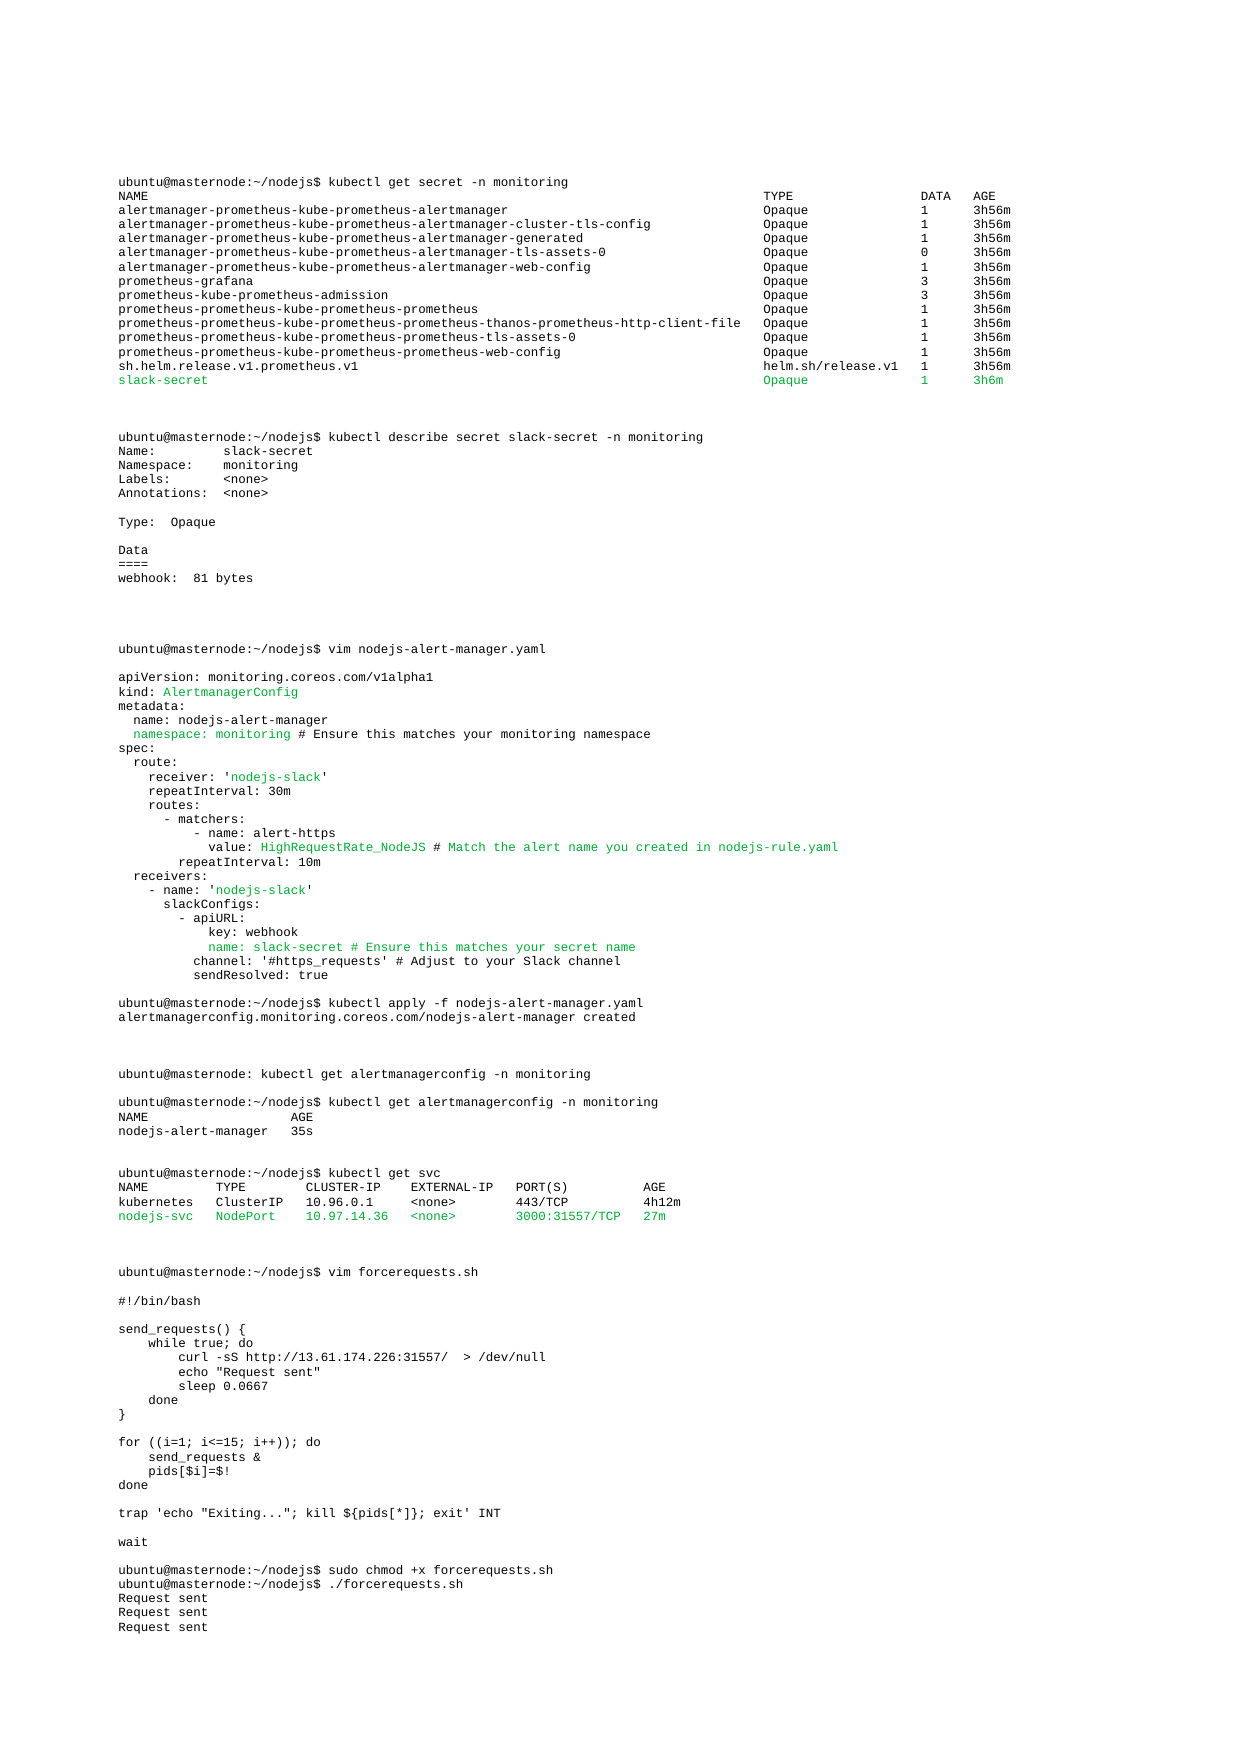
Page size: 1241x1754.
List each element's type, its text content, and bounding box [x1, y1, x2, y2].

text sleep 0.0667 [118, 1380, 1122, 1394]
text ubuntu@masternode:~/nodejs$ kubectl get alertmanagerconfig -n monitoring [118, 1096, 1122, 1111]
text - name: alert-https [118, 827, 1122, 841]
text pids[$i]=$! [118, 1465, 1122, 1479]
text sendResolved: true [118, 969, 1122, 983]
text routes: [118, 799, 1122, 813]
text alertmanagerconfig.monitoring.coreos.com/nodejs-alert-manager created [118, 1011, 1122, 1026]
text webhook: 81 bytes [118, 572, 1122, 586]
text Annotations: <none> [118, 487, 1122, 501]
text alertmanager-prometheus-kube-prometheus-alertmanager-generated Opaque 1 3h56m [118, 232, 1122, 246]
text prometheus-grafana Opaque 3 3h56m [118, 275, 1122, 289]
text while true; do [118, 1337, 1122, 1351]
text ubuntu@masternode:~/nodejs$ sudo chmod +x forcerequests.sh [118, 1564, 1122, 1578]
text prometheus-kube-prometheus-admission Opaque 3 3h56m [118, 289, 1122, 303]
text - matchers: [118, 813, 1122, 827]
text ubuntu@masternode:~/nodejs$ vim nodejs-alert-manager.yaml [118, 643, 1122, 657]
text key: webhook [118, 926, 1122, 941]
text alertmanager-prometheus-kube-prometheus-alertmanager Opaque 1 3h56m [118, 204, 1122, 218]
text NAME TYPE DATA AGE [118, 190, 1122, 204]
text prometheus-prometheus-kube-prometheus-prometheus-tls-assets-0 Opaque 1 3h56m [118, 331, 1122, 346]
text ubuntu@masternode:~/nodejs$ kubectl get svc [118, 1167, 1122, 1181]
text Name: slack-secret [118, 445, 1122, 459]
text name: slack-secret # Ensure this matches your secret name [118, 941, 1122, 955]
text nodejs-svc NodePort 10.97.14.36 <none> 3000:31557/TCP 27m [118, 1210, 1122, 1224]
text ubuntu@masternode:~/nodejs$ kubectl apply -f nodejs-alert-manager.yaml [118, 997, 1122, 1011]
text prometheus-prometheus-kube-prometheus-prometheus Opaque 1 3h56m [118, 303, 1122, 317]
text ubuntu@masternode:~/nodejs$ kubectl get secret -n monitoring [118, 176, 1122, 190]
text alertmanager-prometheus-kube-prometheus-alertmanager-web-config Opaque 1 3h56m [118, 261, 1122, 275]
text prometheus-prometheus-kube-prometheus-prometheus-web-config Opaque 1 3h56m [118, 346, 1122, 360]
text for ((i=1; i<=15; i++)); do [118, 1436, 1122, 1451]
text NAME AGE [118, 1111, 1122, 1125]
text } [118, 1408, 1122, 1422]
text kind: AlertmanagerConfig [118, 686, 1122, 700]
text done [118, 1394, 1122, 1408]
text ubuntu@masternode:~/nodejs$ vim forcerequests.sh [118, 1266, 1122, 1281]
text Request sent [118, 1606, 1122, 1621]
text kubernetes ClusterIP 10.96.0.1 <none> 443/TCP 4h12m [118, 1196, 1122, 1210]
text NAME TYPE CLUSTER-IP EXTERNAL-IP PORT(S) AGE [118, 1181, 1122, 1196]
text Labels: <none> [118, 473, 1122, 487]
text - apiURL: [118, 912, 1122, 926]
text metadata: [118, 700, 1122, 714]
text ubuntu@masternode:~/nodejs$ ./forcerequests.sh [118, 1578, 1122, 1592]
text Data [118, 544, 1122, 558]
text #!/bin/bash [118, 1295, 1122, 1309]
text alertmanager-prometheus-kube-prometheus-alertmanager-tls-assets-0 Opaque 0 3h56m [118, 246, 1122, 261]
text channel: '#https_requests' # Adjust to your Slack channel [118, 955, 1122, 969]
text echo "Request sent" [118, 1366, 1122, 1380]
text send_requests() { [118, 1323, 1122, 1337]
text value: HighRequestRate_NodeJS # Match the alert name you created in nodejs-rule.yaml [118, 841, 1122, 856]
text done [118, 1479, 1122, 1493]
text namespace: monitoring # Ensure this matches your monitoring namespace [118, 728, 1122, 742]
text wait [118, 1536, 1122, 1550]
text slackConfigs: [118, 898, 1122, 912]
text Namespace: monitoring [118, 459, 1122, 473]
text alertmanager-prometheus-kube-prometheus-alertmanager-cluster-tls-config Opaque 1 3h56m [118, 218, 1122, 232]
text - name: 'nodejs-slack' [118, 884, 1122, 898]
text prometheus-prometheus-kube-prometheus-prometheus-thanos-prometheus-http-client-file Opaque 1 3h56m [118, 317, 1122, 331]
text curl -sS http://13.61.174.226:31557/ > /dev/null [118, 1351, 1122, 1366]
text trap 'echo "Exiting..."; kill ${pids[*]}; exit' INT [118, 1507, 1122, 1521]
text ubuntu@masternode: kubectl get alertmanagerconfig -n monitoring [118, 1068, 1122, 1082]
text spec: [118, 742, 1122, 756]
text Request sent [118, 1621, 1122, 1635]
text slack-secret Opaque 1 3h6m [118, 374, 1122, 388]
text repeatInterval: 30m [118, 785, 1122, 799]
text apiVersion: monitoring.coreos.com/v1alpha1 [118, 671, 1122, 686]
text ubuntu@masternode:~/nodejs$ kubectl describe secret slack-secret -n monitoring [118, 431, 1122, 445]
text receivers: [118, 870, 1122, 884]
text name: nodejs-alert-manager [118, 714, 1122, 728]
text Type: Opaque [118, 516, 1122, 530]
text repeatInterval: 10m [118, 856, 1122, 870]
text nodejs-alert-manager 35s [118, 1125, 1122, 1139]
text ==== [118, 558, 1122, 572]
text receiver: 'nodejs-slack' [118, 771, 1122, 785]
text send_requests & [118, 1451, 1122, 1465]
text sh.helm.release.v1.prometheus.v1 helm.sh/release.v1 1 3h56m [118, 360, 1122, 374]
text Request sent [118, 1592, 1122, 1606]
text route: [118, 756, 1122, 771]
